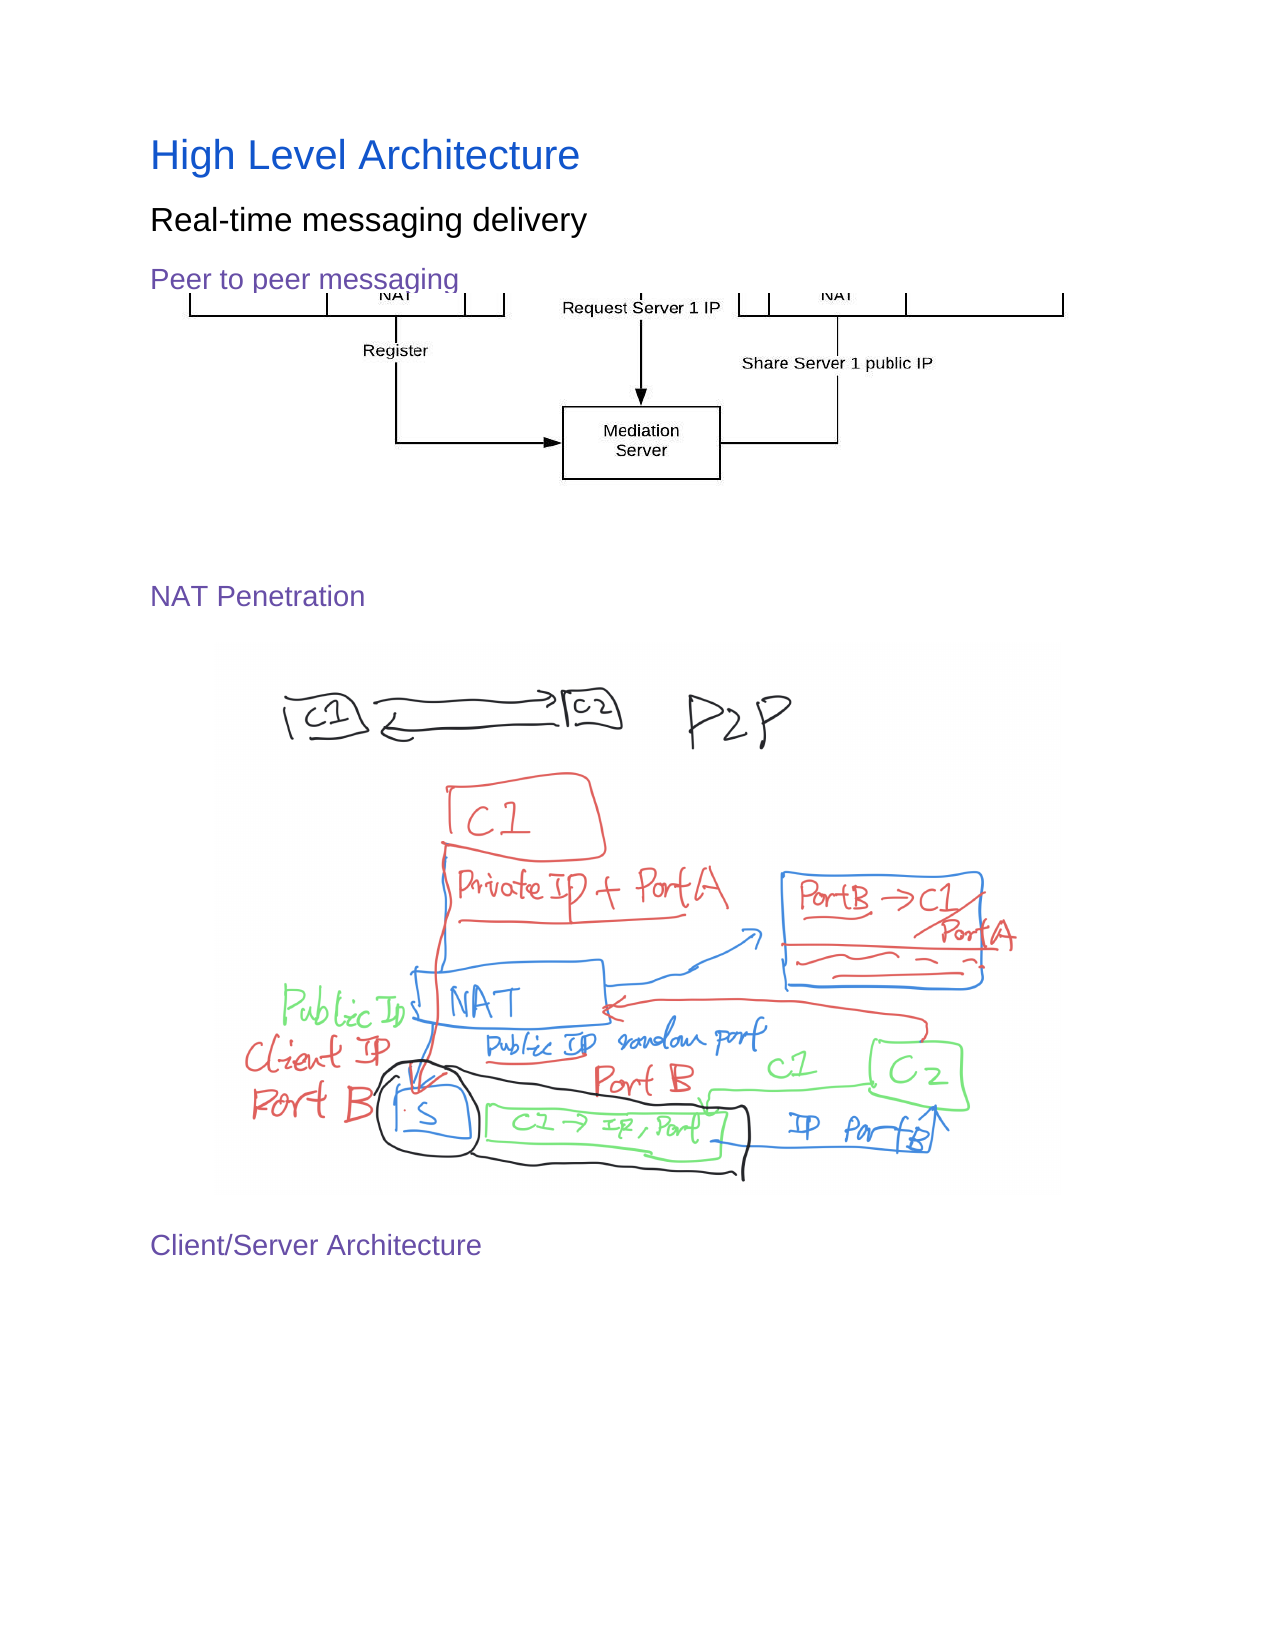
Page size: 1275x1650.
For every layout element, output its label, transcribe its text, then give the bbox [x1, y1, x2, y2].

subtitle Client/Server Architecture [150, 1228, 1125, 1262]
picture [214, 642, 1061, 1195]
subtitle Peer to peer messaging [150, 276, 254, 293]
subtitle Real-time messaging delivery [460, 216, 577, 235]
subtitle Real-time messaging delivery [578, 216, 1125, 235]
subtitle Peer to peer messaging [417, 276, 455, 293]
subtitle Peer to peer messaging [456, 276, 1125, 293]
subtitle High Level Architecture [208, 150, 1125, 174]
subtitle Real-time messaging delivery [150, 216, 413, 235]
subtitle High Level Architecture [150, 150, 206, 174]
subtitle NAT Penetration [150, 593, 1125, 609]
picture [150, 293, 1102, 515]
subtitle Real-time messaging delivery [416, 216, 457, 235]
subtitle Peer to peer messaging [257, 276, 416, 293]
